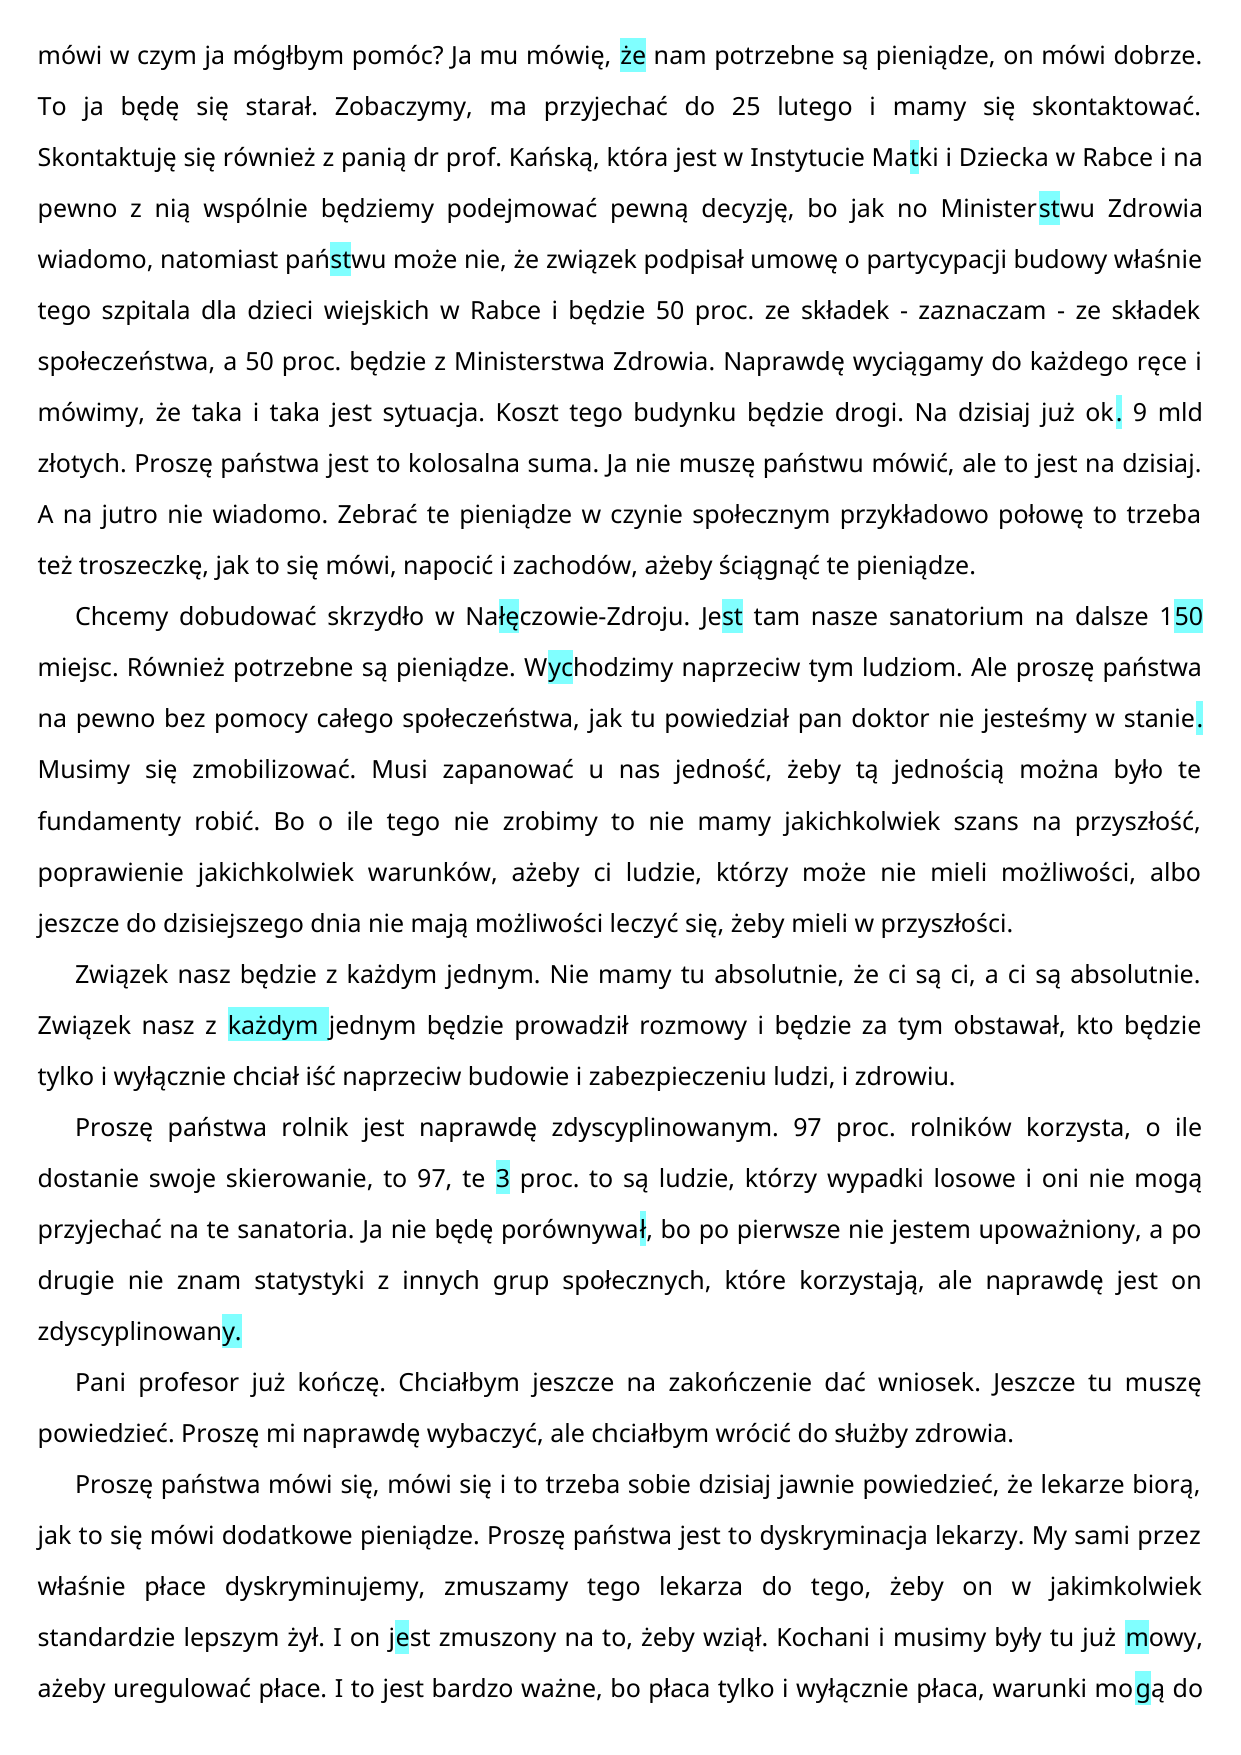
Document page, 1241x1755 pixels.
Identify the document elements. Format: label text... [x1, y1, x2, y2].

text Związek nasz będzie z każdym jednym. Nie mamy tu absolutnie, że ci są ci, a ci są absolutnie. Związek nasz z każdym jednym będzie prowadził rozmowy i będzie za tym obstawał, kto będzie tylko i wyłącznie chciał iść naprzeciw budowie i zabezpieczeniu ludzi, i zdrowiu. [37, 956, 1203, 1092]
text Chcemy dobudować skrzydło w Nałęczowie-Zdroju. Jest tam nasze sanatorium na dalsze 150 miejsc. Również potrzebne są pieniądze. Wychodzimy naprzeciw tym ludziom. Ale proszę państwa na pewno bez pomocy całego społeczeństwa, jak tu powiedział pan doktor nie jesteśmy w stanie. Musimy się zmobilizować. Musi zapanować u nas jedność, żeby tą jednością można było te fundamenty robić. Bo o ile tego nie zrobimy to nie mamy jakichkolwiek szans na przyszłość, poprawienie jakichkolwiek warunków, ażeby ci ludzie, którzy może nie mieli możliwości, albo jeszcze do dzisiejszego dnia nie mają możliwości leczyć się, żeby mieli w przyszłości. [37, 599, 1203, 939]
text mówi w czym ja mógłbym pomóc? Ja mu mówię, że nam potrzebne są pieniądze, on mówi dobrze. To ja będę się starał. Zobaczymy, ma przyjechać do 25 lutego i mamy się skontaktować. Skontaktuję się również z panią dr prof. Kańską, która jest w Instytucie Matki i Dziecka w Rabce i na pewno z nią wspólnie będziemy podejmować pewną decyzję, bo jak no Ministerstwu Zdrowia wiadomo, natomiast państwu może nie, że związek podpisał umowę o partycypacji budowy właśnie tego szpitala dla dzieci wiejskich w Rabce i będzie 50 proc. ze składek - zaznaczam - ze składek społeczeństwa, a 50 proc. będzie z Ministerstwa Zdrowia. Naprawdę wyciągamy do każdego ręce i mówimy, że taka i taka jest sytuacja. Koszt tego budynku będzie drogi. Na dzisiaj już ok. 9 mld złotych. Proszę państwa jest to kolosalna suma. Ja nie muszę państwu mówić, ale to jest na dzisiaj. A na jutro nie wiadomo. Zebrać te pieniądze w czynie społecznym przykładowo połowę to trzeba też troszeczkę, jak to się mówi, napocić i zachodów, ażeby ściągnąć te pieniądze. [37, 37, 1203, 582]
text Pani profesor już kończę. Chciałbym jeszcze na zakończenie dać wniosek. Jeszcze tu muszę powiedzieć. Proszę mi naprawdę wybaczyć, ale chciałbym wrócić do służby zdrowia. [37, 1364, 1203, 1450]
text Proszę państwa rolnik jest naprawdę zdyscyplinowanym. 97 proc. rolników korzysta, o ile dostanie swoje skierowanie, to 97, te 3 proc. to są ludzie, którzy wypadki losowe i oni nie mogą przyjechać na te sanatoria. Ja nie będę porównywał, bo po pierwsze nie jestem upoważniony, a po drugie nie znam statystyki z innych grup społecznych, które korzystają, ale naprawdę jest on zdyscyplinowany. [37, 1109, 1203, 1348]
text Proszę państwa mówi się, mówi się i to trzeba sobie dzisiaj jawnie powiedzieć, że lekarze biorą, jak to się mówi dodatkowe pieniądze. Proszę państwa jest to dyskryminacja lekarzy. My sami przez właśnie płace dyskryminujemy, zmuszamy tego lekarza do tego, żeby on w jakimkolwiek standardzie lepszym żył. I on jest zmuszony na to, żeby wziął. Kochani i musimy były tu już mowy, ażeby uregulować płace. I to jest bardzo ważne, bo płaca tylko i wyłącznie płaca, warunki mogą do [37, 1467, 1203, 1705]
